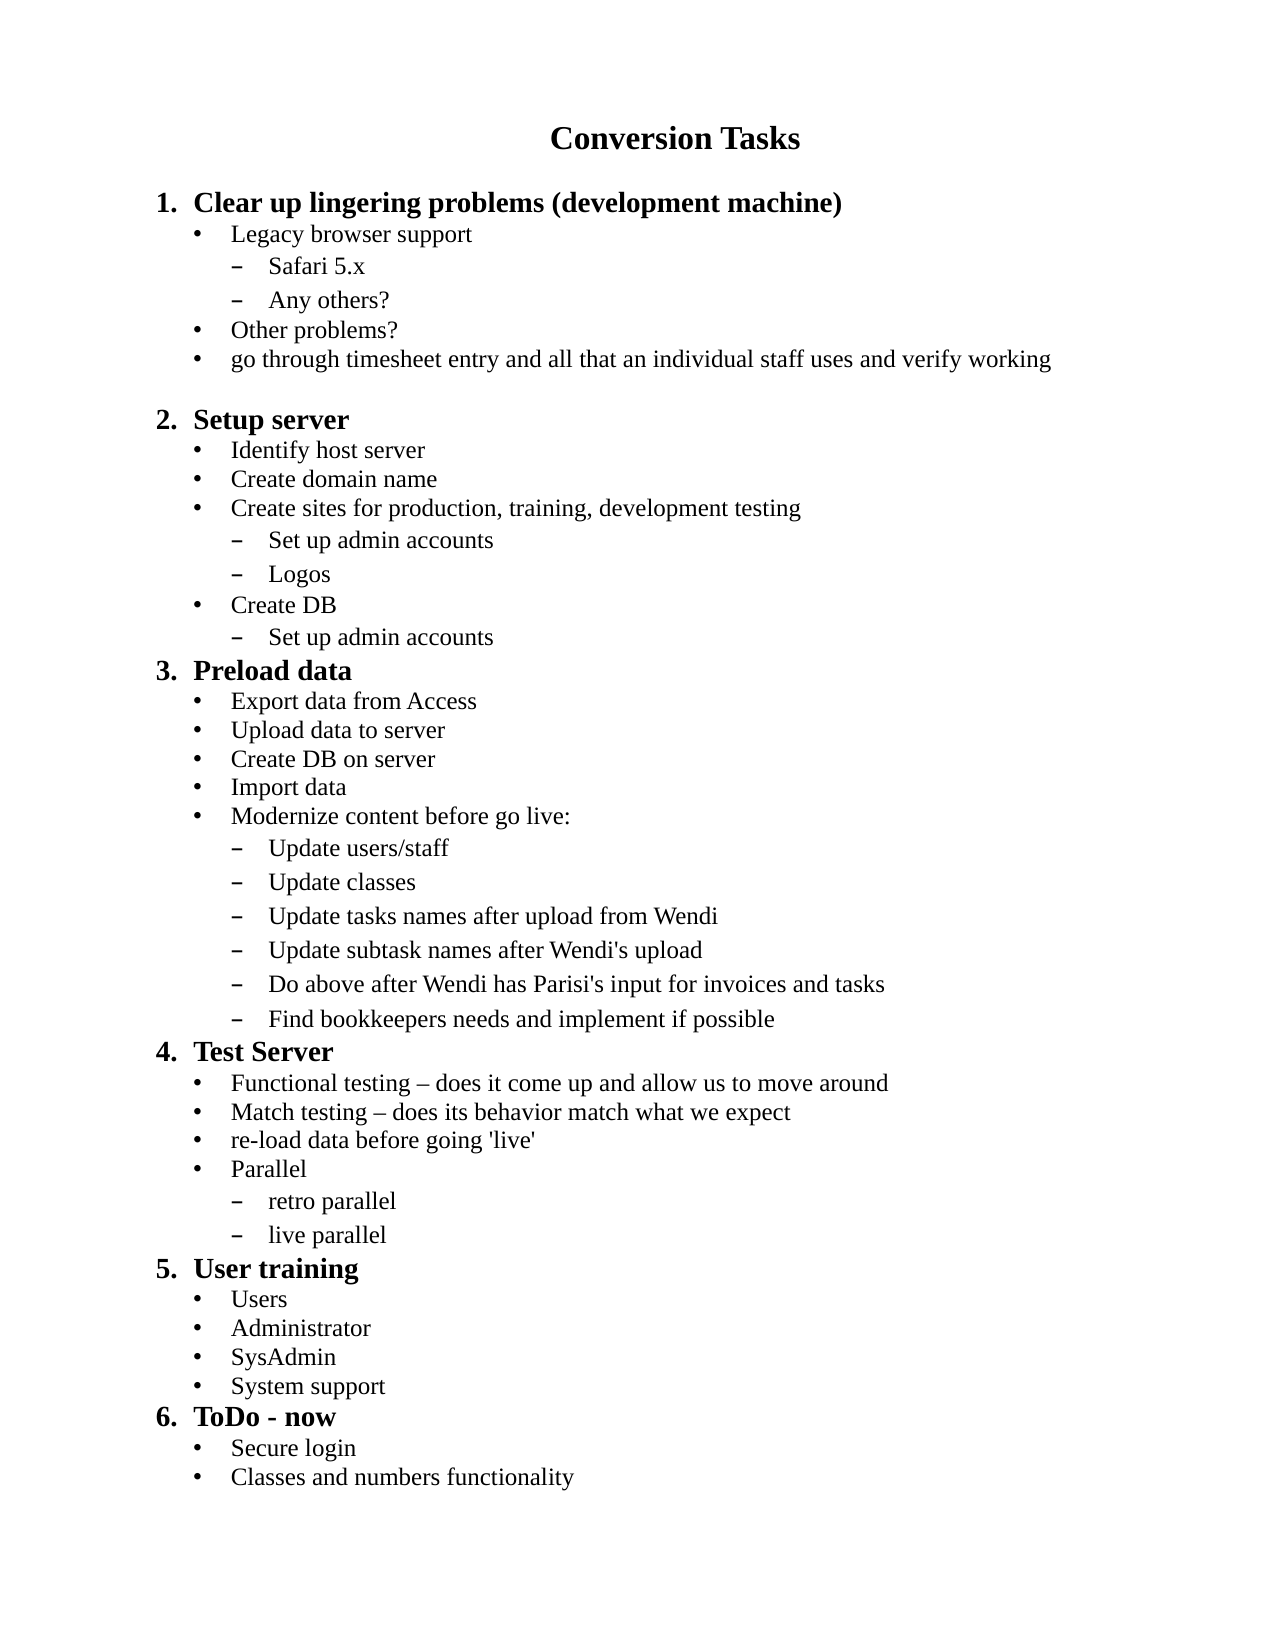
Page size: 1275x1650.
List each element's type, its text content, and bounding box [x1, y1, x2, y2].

list Preload data [156, 653, 1157, 686]
list Set up admin accounts [231, 522, 1157, 556]
list Parallel [193, 1154, 1157, 1183]
list Match testing – does its behavior match what we expect [193, 1097, 1157, 1125]
list Import data [193, 772, 1157, 801]
list Create DB on server [193, 744, 1157, 772]
list Safari 5.x [231, 247, 1157, 282]
list User training [156, 1251, 1157, 1284]
list Any others? [231, 282, 1157, 316]
list Update tasks names after upload from Wendi [231, 898, 1157, 932]
list live parallel [231, 1217, 1157, 1251]
list re-load data before going 'live' [193, 1125, 1157, 1154]
list Export data from Access [193, 686, 1157, 715]
list Administrator [193, 1313, 1157, 1342]
list Legacy browser support [193, 219, 1157, 247]
list Modernize content before go live: [193, 801, 1157, 830]
list Identify host server [193, 435, 1157, 464]
list Create DB [193, 590, 1157, 618]
list Do above after Wendi has Parisi's input for invoices and tasks [231, 966, 1157, 1000]
list Functional testing – does it come up and allow us to move around [193, 1068, 1157, 1097]
list Classes and numbers functionality [193, 1462, 1157, 1491]
list retro parallel [231, 1183, 1157, 1217]
list ToDo - now [156, 1399, 1157, 1433]
list Update subtask names after Wendi's upload [231, 932, 1157, 966]
list Create domain name [193, 464, 1157, 493]
list Users [193, 1284, 1157, 1313]
list go through timesheet entry and all that an individual staff uses and verify working [193, 344, 1157, 373]
list Upload data to server [193, 715, 1157, 744]
list Find bookkeepers needs and implement if possible [231, 1000, 1157, 1034]
list Set up admin accounts [231, 618, 1157, 653]
list SysAdmin [193, 1342, 1157, 1371]
list Clear up lingering problems (development machine) [156, 185, 1157, 219]
list Create sites for production, training, development testing [193, 493, 1157, 522]
list Setup server [156, 402, 1157, 435]
list Logos [231, 556, 1157, 590]
list Update users/staff [231, 830, 1157, 864]
list Update classes [231, 864, 1157, 898]
list System support [193, 1371, 1157, 1399]
list Test Server [156, 1034, 1157, 1068]
list Other problems? [193, 316, 1157, 344]
list Secure login [193, 1433, 1157, 1462]
list Conversion Tasks [156, 118, 1157, 156]
